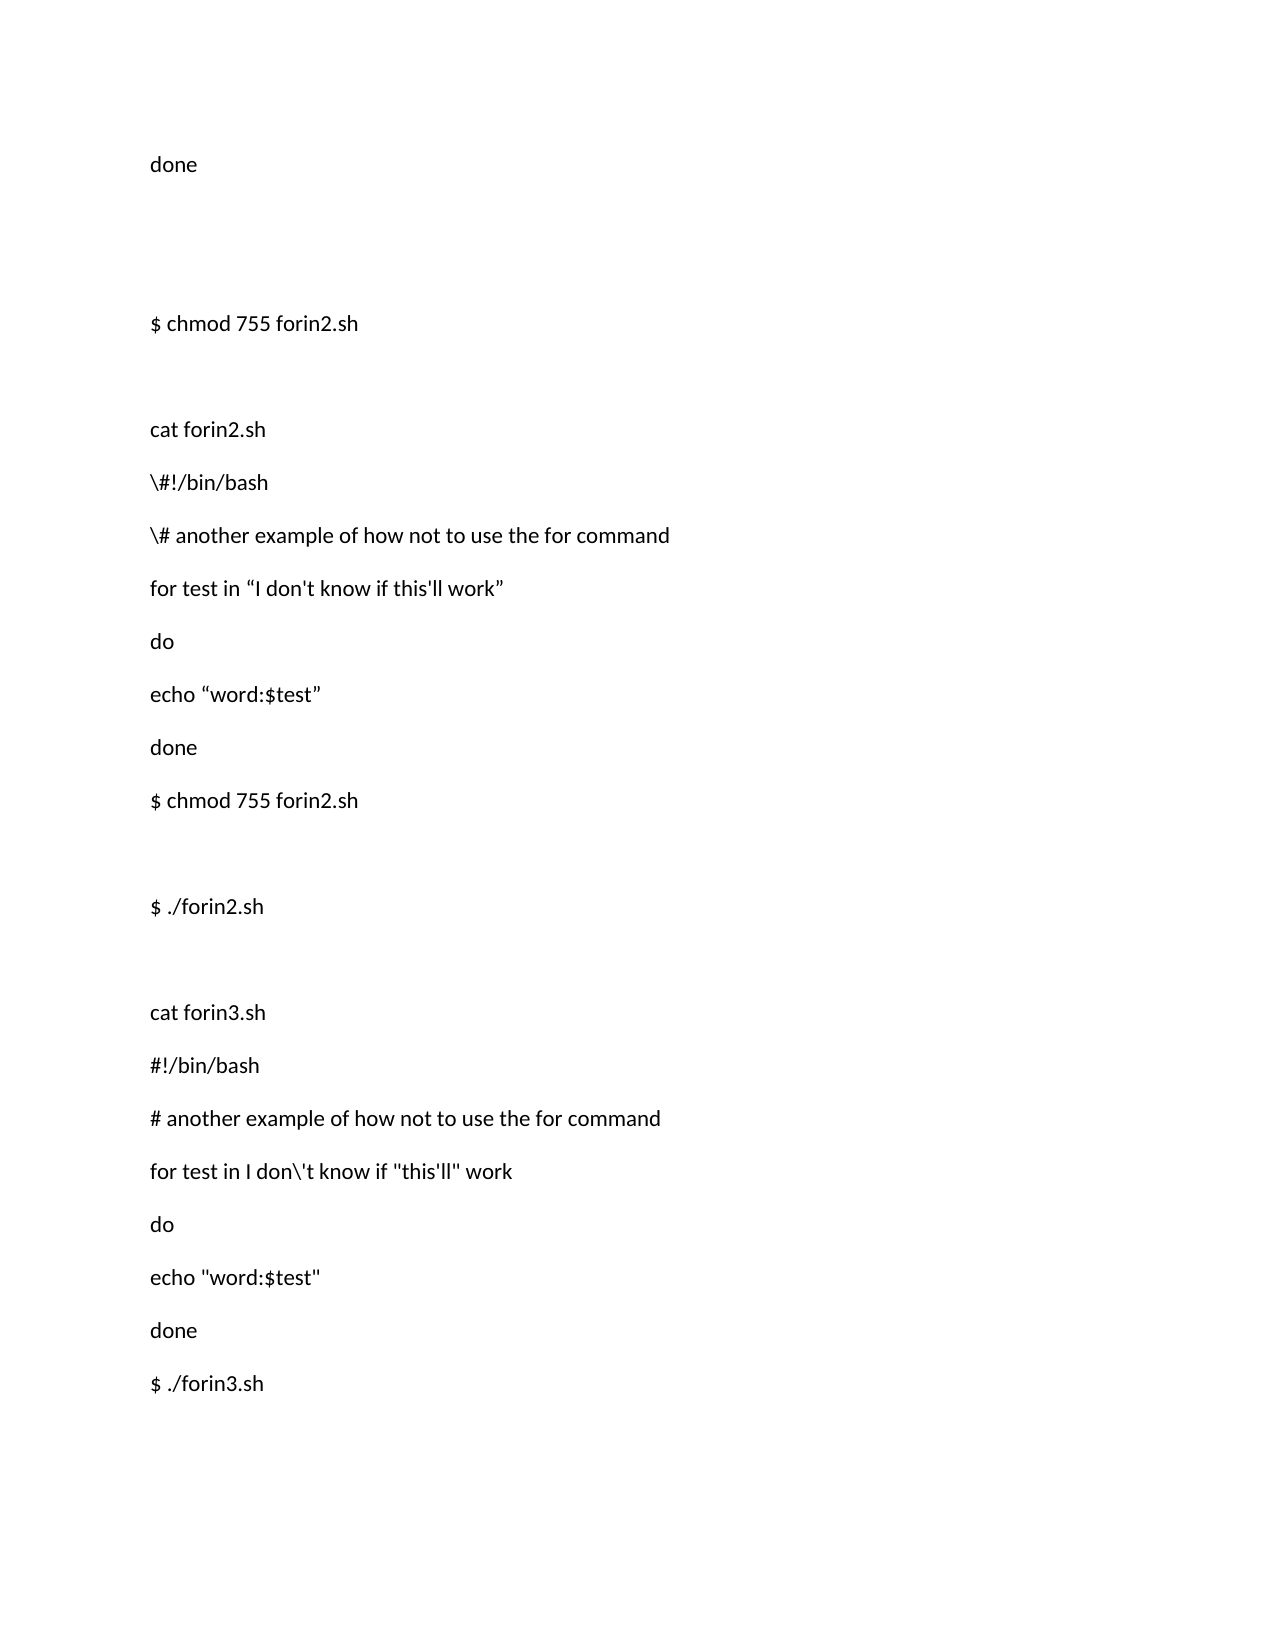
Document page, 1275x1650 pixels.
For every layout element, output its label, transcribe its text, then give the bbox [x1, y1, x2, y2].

text done [150, 150, 1125, 178]
text for test in “I don't know if this'll work” [150, 574, 1125, 602]
text #!/bin/bash [150, 1051, 1125, 1079]
text cat forin2.sh [150, 415, 1125, 443]
text echo "word:$test" [150, 1263, 1125, 1291]
text do [150, 627, 1125, 655]
text $ ./forin3.sh [150, 1369, 1125, 1397]
text do [150, 1210, 1125, 1238]
text done [150, 1316, 1125, 1344]
text $ ./forin2.sh [150, 892, 1125, 920]
text \#!/bin/bash [150, 468, 1125, 496]
text cat forin3.sh [150, 998, 1125, 1026]
text done [150, 733, 1125, 761]
text # another example of how not to use the for command [150, 1104, 1125, 1132]
text echo “word:$test” [150, 680, 1125, 708]
text $ chmod 755 forin2.sh [150, 309, 1125, 337]
text \# another example of how not to use the for command [150, 521, 1125, 549]
text for test in I don\'t know if "this'll" work [150, 1157, 1125, 1185]
text $ chmod 755 forin2.sh [150, 786, 1125, 814]
